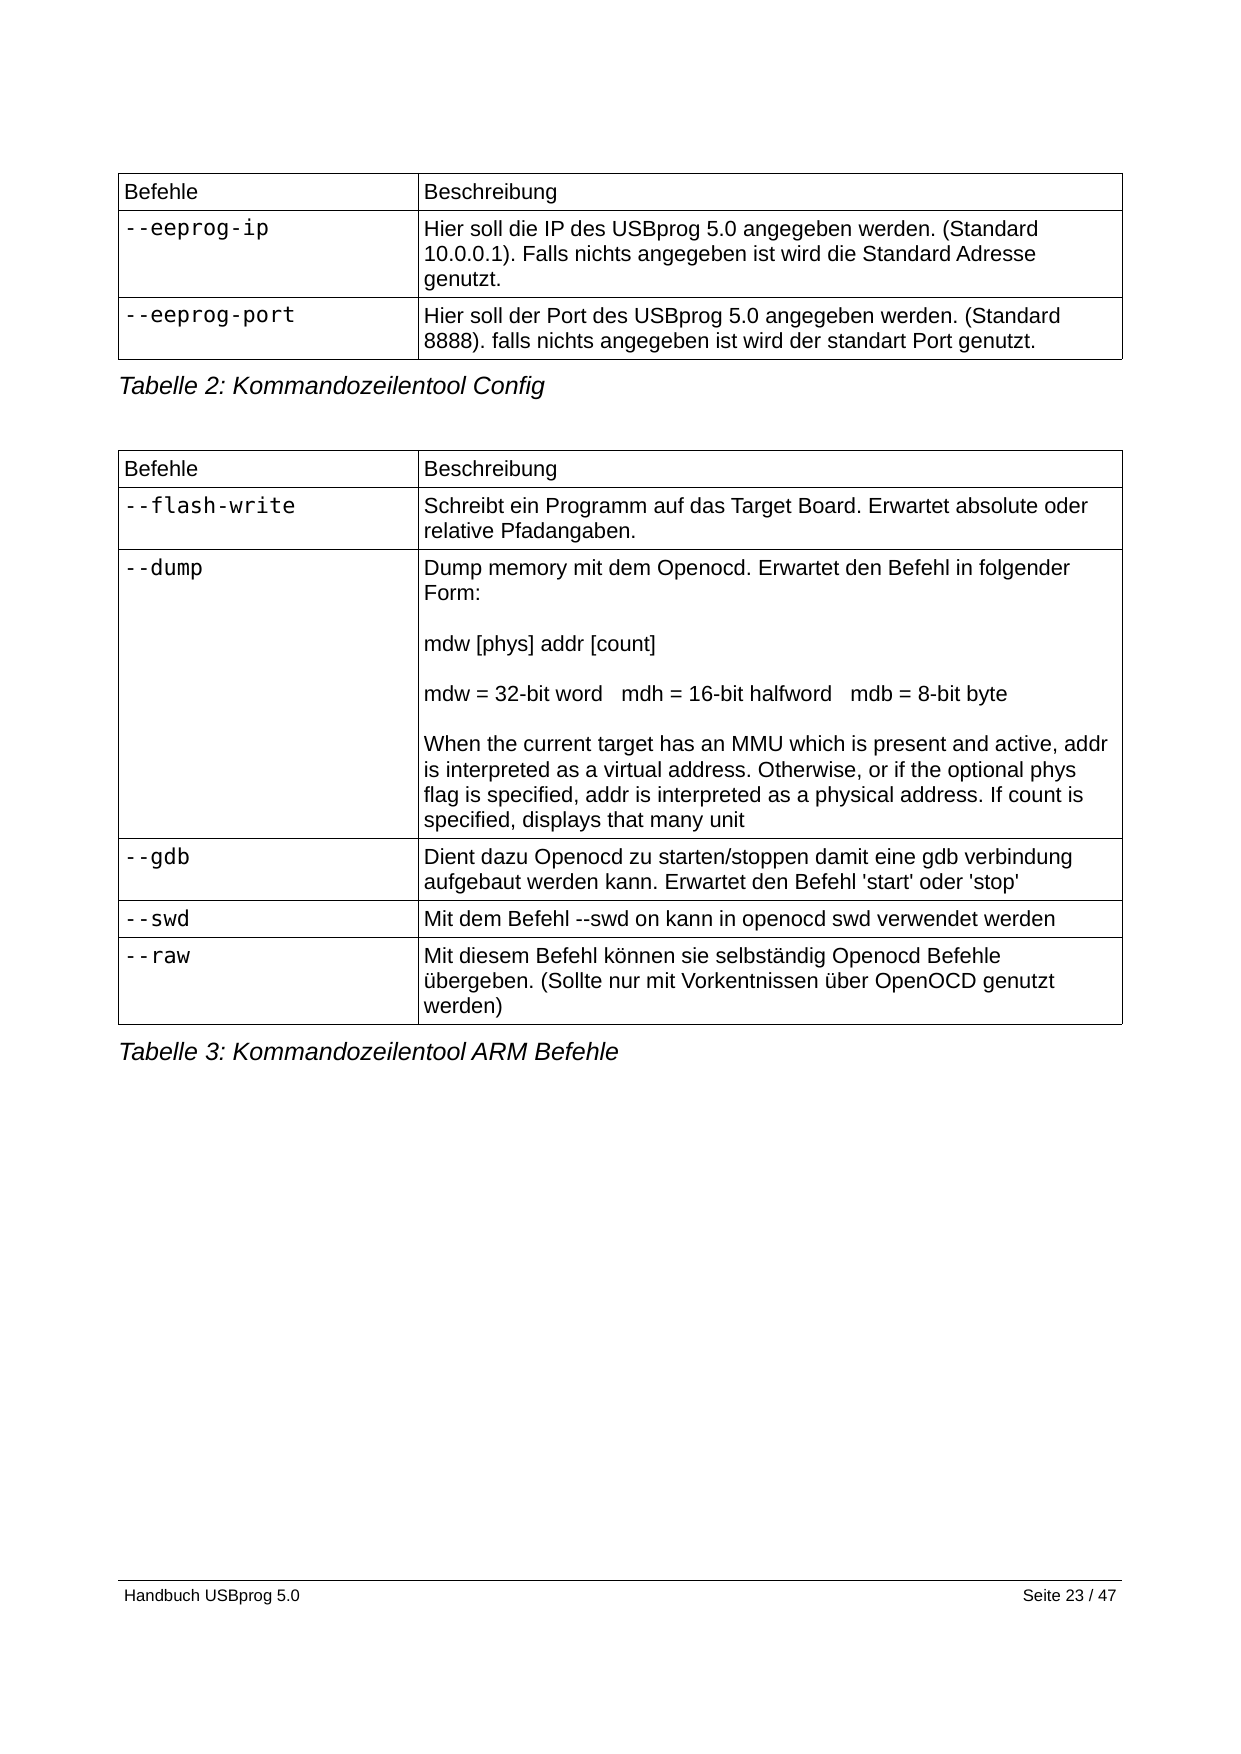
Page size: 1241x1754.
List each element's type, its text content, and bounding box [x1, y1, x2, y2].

table_header Beschreibung [419, 174, 1122, 209]
table_header Befehle [119, 174, 418, 209]
table_cell --eeprog-port [119, 298, 418, 359]
table_cell Dump memory mit dem Openocd. Erwartet den Befehl in folgender Form: mdw [phys] addr [count] mdw = 32-bit word mdh = 16-bit halfword mdb = 8-bit byte When the current target has an MMU which is present and active, addr is interpreted as a virtual address. Otherwise, or if the optional phys flag is specified, addr is interpreted as a physical address. If count is specified, displays that many unit [419, 550, 1122, 838]
text Tabelle 3: Kommandozeilentool ARM Befehle [118, 1037, 1122, 1066]
table_cell Schreibt ein Programm auf das Target Board. Erwartet absolute oder relative Pfadangaben. [419, 488, 1122, 549]
table_header Befehle [119, 451, 418, 487]
table_cell Hier soll der Port des USBprog 5.0 angegeben werden. (Standard 8888). falls nichts angegeben ist wird der standart Port genutzt. [419, 298, 1122, 359]
text Tabelle 2: Kommandozeilentool Config [118, 371, 1122, 400]
table_cell --swd [119, 901, 418, 937]
table_cell Mit dem Befehl --swd on kann in openocd swd verwendet werden [419, 901, 1122, 937]
table_cell Dient dazu Openocd zu starten/stoppen damit eine gdb verbindung aufgebaut werden kann. Erwartet den Befehl 'start' oder 'stop' [419, 839, 1122, 900]
table_cell --flash-write [119, 488, 418, 549]
table_cell --dump [119, 550, 418, 838]
table_cell --eeprog-ip [119, 211, 418, 297]
table_cell Hier soll die IP des USBprog 5.0 angegeben werden. (Standard 10.0.0.1). Falls nichts angegeben ist wird die Standard Adresse genutzt. [419, 211, 1122, 297]
table_header Beschreibung [419, 451, 1122, 487]
table_cell Mit diesem Befehl können sie selbständig Openocd Befehle übergeben. (Sollte nur mit Vorkentnissen über OpenOCD genutzt werden) [419, 938, 1122, 1024]
table_cell --gdb [119, 839, 418, 900]
table_cell --raw [119, 938, 418, 1024]
